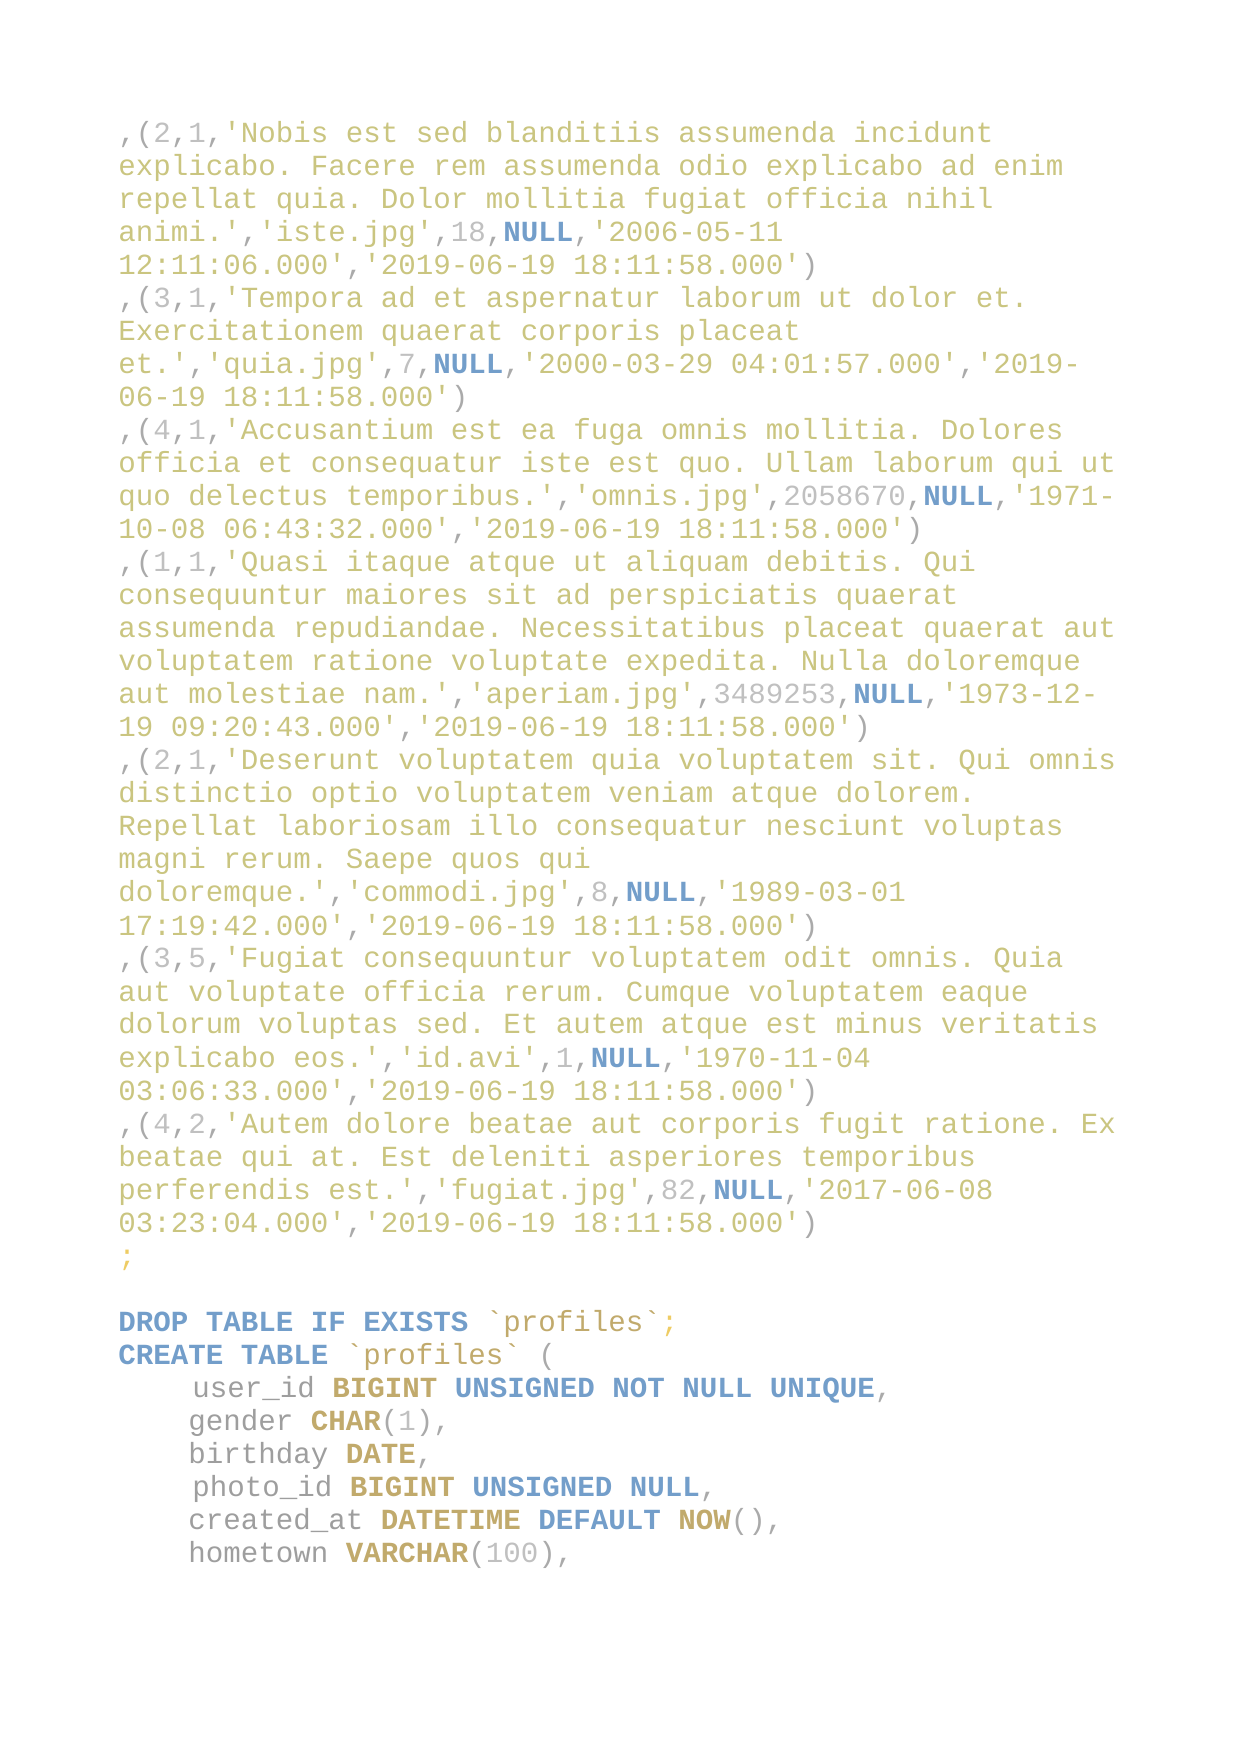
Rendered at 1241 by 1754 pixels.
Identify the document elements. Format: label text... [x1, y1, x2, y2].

text photo_id BIGINT UNSIGNED NULL, [118, 1472, 1122, 1505]
text ,(1,1,'Quasi itaque atque ut aliquam debitis. Qui consequuntur maiores sit ad perspiciatis quaerat assumenda repudiandae. Necessitatibus placeat quaerat aut voluptatem ratione voluptate expedita. Nulla doloremque aut molestiae nam.','aperiam.jpg',3489253,NULL,'1973-12-19 09:20:43.000','2019-06-19 18:11:58.000') [118, 547, 1122, 746]
text CREATE TABLE `profiles` ( [118, 1340, 1122, 1373]
text ,(4,2,'Autem dolore beatae aut corporis fugit ratione. Ex beatae qui at. Est deleniti asperiores temporibus perferendis est.','fugiat.jpg',82,NULL,'2017-06-08 03:23:04.000','2019-06-19 18:11:58.000') [118, 1109, 1122, 1241]
text ,(4,1,'Accusantium est ea fuga omnis mollitia. Dolores officia et consequatur iste est quo. Ullam laborum qui ut quo delectus temporibus.','omnis.jpg',2058670,NULL,'1971-10-08 06:43:32.000','2019-06-19 18:11:58.000') [118, 415, 1122, 547]
text hometown VARCHAR(100), [118, 1538, 1122, 1571]
text ,(3,5,'Fugiat consequuntur voluptatem odit omnis. Quia aut voluptate officia rerum. Cumque voluptatem eaque dolorum voluptas sed. Et autem atque est minus veritatis explicabo eos.','id.avi',1,NULL,'1970-11-04 03:06:33.000','2019-06-19 18:11:58.000') [118, 944, 1122, 1109]
text created_at DATETIME DEFAULT NOW(), [118, 1505, 1122, 1538]
text ,(2,1,'Nobis est sed blanditiis assumenda incidunt explicabo. Facere rem assumenda odio explicabo ad enim repellat quia. Dolor mollitia fugiat officia nihil animi.','iste.jpg',18,NULL,'2006-05-11 12:11:06.000','2019-06-19 18:11:58.000') [118, 118, 1122, 283]
text ; [118, 1241, 1122, 1274]
text ,(2,1,'Deserunt voluptatem quia voluptatem sit. Qui omnis distinctio optio voluptatem veniam atque dolorem. Repellat laboriosam illo consequatur nesciunt voluptas magni rerum. Saepe quos qui doloremque.','commodi.jpg',8,NULL,'1989-03-01 17:19:42.000','2019-06-19 18:11:58.000') [118, 746, 1122, 944]
text user_id BIGINT UNSIGNED NOT NULL UNIQUE, [118, 1373, 1122, 1406]
text gender CHAR(1), [118, 1406, 1122, 1439]
text DROP TABLE IF EXISTS `profiles`; [118, 1307, 1122, 1340]
text ,(3,1,'Tempora ad et aspernatur laborum ut dolor et. Exercitationem quaerat corporis placeat et.','quia.jpg',7,NULL,'2000-03-29 04:01:57.000','2019-06-19 18:11:58.000') [118, 283, 1122, 415]
text birthday DATE, [118, 1439, 1122, 1472]
